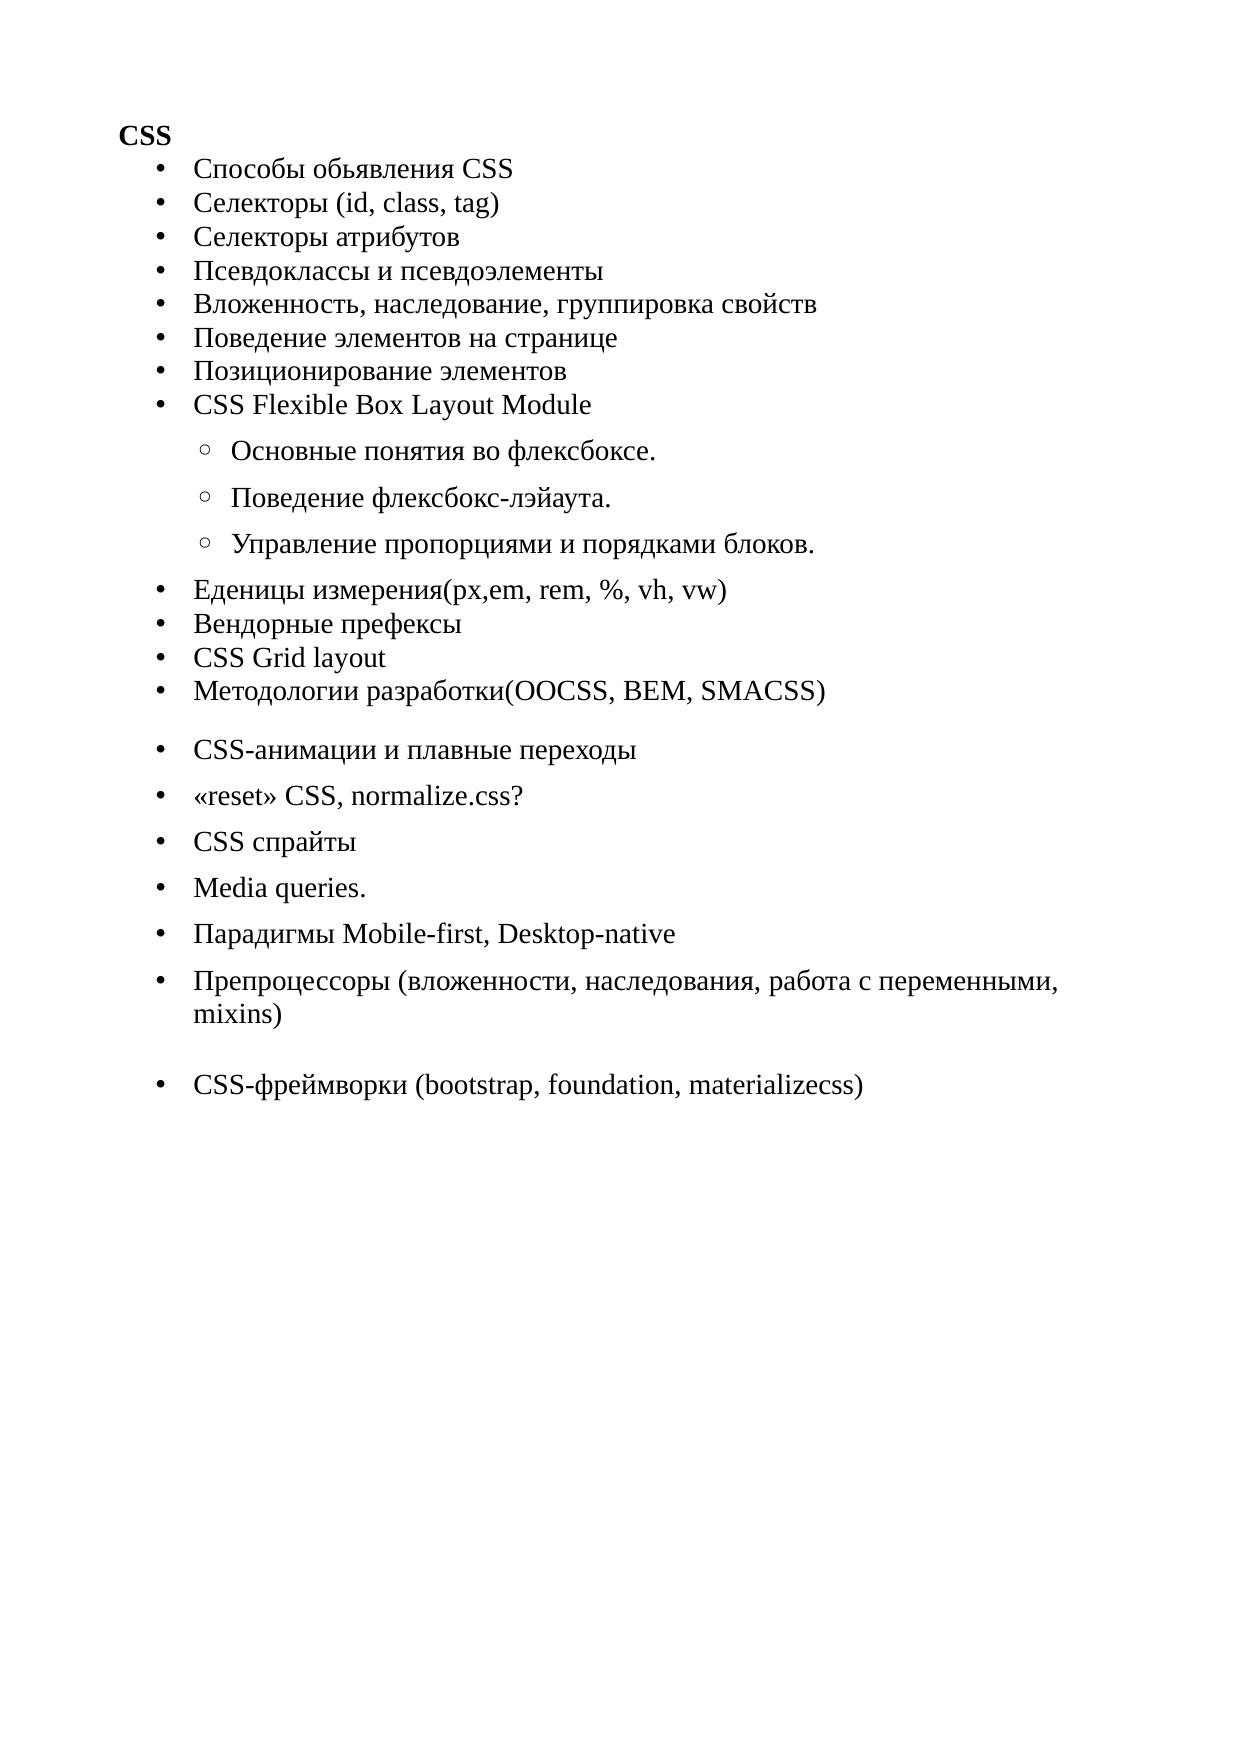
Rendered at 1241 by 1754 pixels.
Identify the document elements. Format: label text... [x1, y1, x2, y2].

list CSS Grid layout [156, 640, 1122, 673]
list Препроцессоры (вложенности, наследования, работа с переменными, mixins) [156, 963, 1122, 1030]
list Псевдоклассы и псевдоэлементы [156, 253, 1122, 286]
subtitle CSS-анимации и плавные переходы [156, 732, 1122, 766]
list Способы обьявления CSS [156, 152, 1122, 185]
list «reset» CSS, normalize.css? [156, 778, 1122, 812]
list Вендорные префексы [156, 606, 1122, 640]
list Методологии разработки(OOCSS, BEM, SMACSS) [156, 673, 1122, 707]
list Основные понятия во флексбоксе. [193, 433, 1122, 467]
list Поведение элементов на странице [156, 320, 1122, 353]
list Парадигмы Mobile-first, Desktop-native [156, 917, 1122, 950]
list Еденицы измерения(px,em, rem, %, vh, vw) [156, 572, 1122, 606]
list CSS Flexible Box Layout Module [156, 387, 1122, 421]
list Media queries. [156, 870, 1122, 904]
list Селекторы атрибутов [156, 219, 1122, 253]
subtitle CSS-фреймворки (bootstrap, foundation, materializecss) [156, 1067, 1122, 1101]
list CSS спрайты [156, 824, 1122, 858]
list Управление пропорциями и порядками блоков. [193, 526, 1122, 560]
list Селекторы (id, class, tag) [156, 185, 1122, 219]
text CSS [118, 118, 1122, 152]
list Вложенность, наследование, группировка свойств [156, 286, 1122, 320]
list Позиционирование элементов [156, 353, 1122, 387]
list Поведение флексбокс-лэйаута. [193, 480, 1122, 513]
